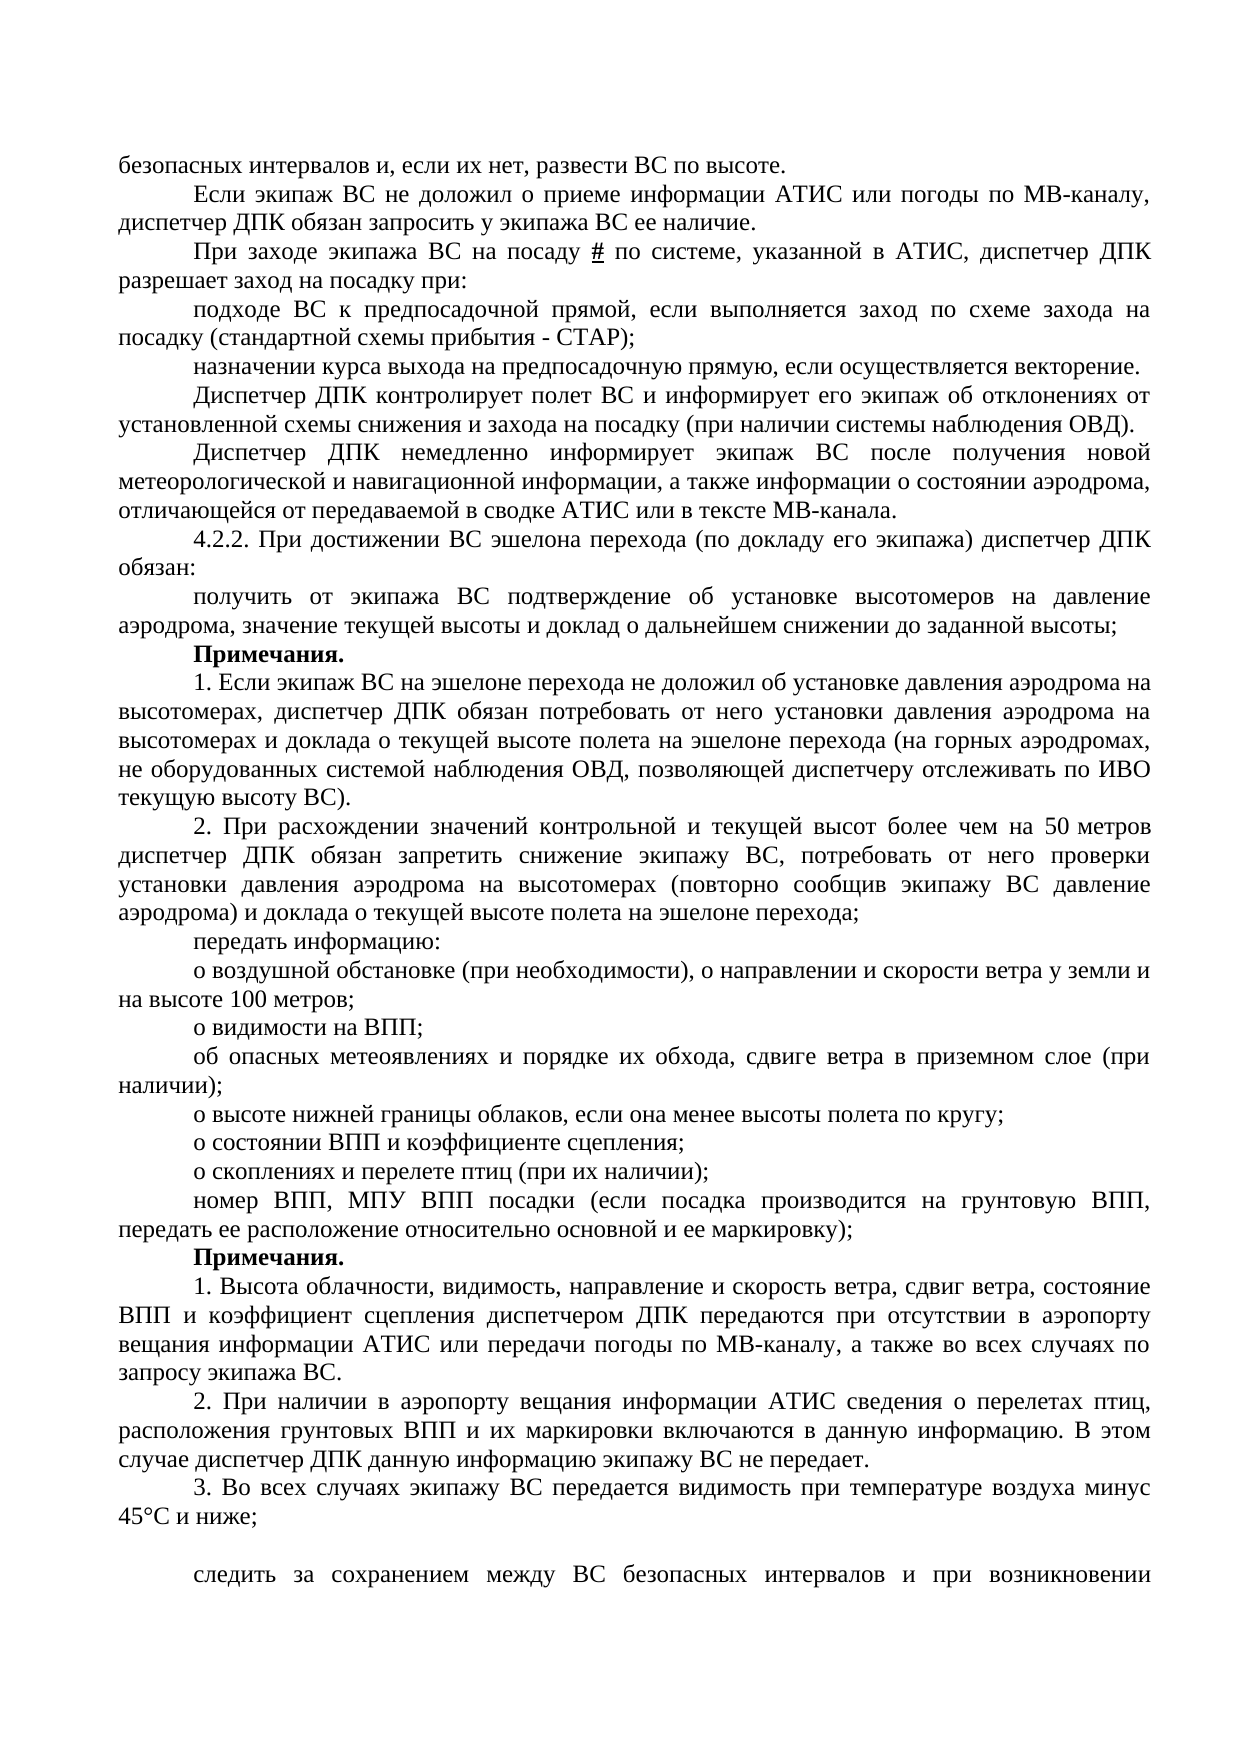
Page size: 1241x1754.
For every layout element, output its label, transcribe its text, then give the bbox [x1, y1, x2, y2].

text Примечания. [118, 639, 1152, 667]
text о состоянии ВПП и коэффициенте сцепления; [118, 1127, 1152, 1156]
text Если экипаж ВС не доложил о приеме информации АТИС или погоды по МВ-каналу, диспетчер ДПК обязан запросить у экипажа ВС ее наличие. [118, 179, 1152, 236]
text 2. При расхождении значений контрольной и текущей высот более чем на 50 метров диспетчер ДПК обязан запретить снижение экипажу ВС, потребовать от него проверки установки давления аэродрома на высотомерах (повторно сообщив экипажу ВС давление аэродрома) и доклада о текущей высоте полета на эшелоне перехода; [118, 811, 1152, 926]
text номер ВПП, МПУ ВПП посадки (если посадка производится на грунтовую ВПП, передать ее расположение относительно основной и ее маркировку); [118, 1185, 1152, 1242]
text 1. Высота облачности, видимость, направление и скорость ветра, сдвиг ветра, состояние ВПП и коэффициент сцепления диспетчером ДПК передаются при отсутствии в аэропорту вещания информации АТИС или передачи погоды по МВ-каналу, а также во всех случаях по запросу экипажа ВС. [118, 1271, 1152, 1386]
text следить за сохранением между ВС безопасных интервалов и при возникновении [118, 1559, 1152, 1587]
text о высоте нижней границы облаков, если она менее высоты полета по кругу; [118, 1099, 1152, 1127]
text При заходе экипажа ВС на посаду # по системе, указанной в АТИС, диспетчер ДПК разрешает заход на посадку при: [118, 236, 1152, 294]
text назначении курса выхода на предпосадочную прямую, если осуществляется векторение. [118, 351, 1152, 380]
text передать информацию: [118, 926, 1152, 955]
text о видимости на ВПП; [118, 1012, 1152, 1041]
text 1. Если экипаж ВС на эшелоне перехода не доложил об установке давления аэродрома на высотомерах, диспетчер ДПК обязан потребовать от него установки давления аэродрома на высотомерах и доклада о текущей высоте полета на эшелоне перехода (на горных аэродромах, не оборудованных системой наблюдения ОВД, позволяющей диспетчеру отслеживать по ИВО текущую высоту ВС). [118, 667, 1152, 811]
text о скоплениях и перелете птиц (при их наличии); [118, 1156, 1152, 1185]
text Диспетчер ДПК немедленно информирует экипаж ВС после получения новой метеорологической и навигационной информации, а также информации о состоянии аэродрома, отличающейся от передаваемой в сводке АТИС или в тексте МВ-канала. [118, 437, 1152, 524]
text об опасных метеоявлениях и порядке их обхода, сдвиге ветра в приземном слое (при наличии); [118, 1041, 1152, 1099]
text получить от экипажа ВС подтверждение об установке высотомеров на давление аэродрома, значение текущей высоты и доклад о дальнейшем снижении до заданной высоты; [118, 581, 1152, 639]
text 4.2.2. При достижении ВС эшелона перехода (по докладу его экипажа) диспетчер ДПК обязан: [118, 524, 1152, 581]
text о воздушной обстановке (при необходимости), о направлении и скорости ветра у земли и на высоте 100 метров; [118, 955, 1152, 1012]
text 3. Во всех случаях экипажу ВС передается видимость при температуре воздуха минус 45°С и ниже; [118, 1472, 1152, 1530]
text Диспетчер ДПК контролирует полет ВС и информирует его экипаж об отклонениях от установленной схемы снижения и захода на посадку (при наличии системы наблюдения ОВД). [118, 380, 1152, 437]
text Примечания. [118, 1242, 1152, 1271]
text 2. При наличии в аэропорту вещания информации АТИС сведения о перелетах птиц, расположения грунтовых ВПП и их маркировки включаются в данную информацию. В этом случае диспетчер ДПК данную информацию экипажу ВС не передает. [118, 1386, 1152, 1472]
text подходе ВС к предпосадочной прямой, если выполняется заход по схеме захода на посадку (стандартной схемы прибытия - СТАР); [118, 294, 1152, 351]
text безопасных интервалов и, если их нет, развести ВС по высоте. [118, 150, 1152, 179]
